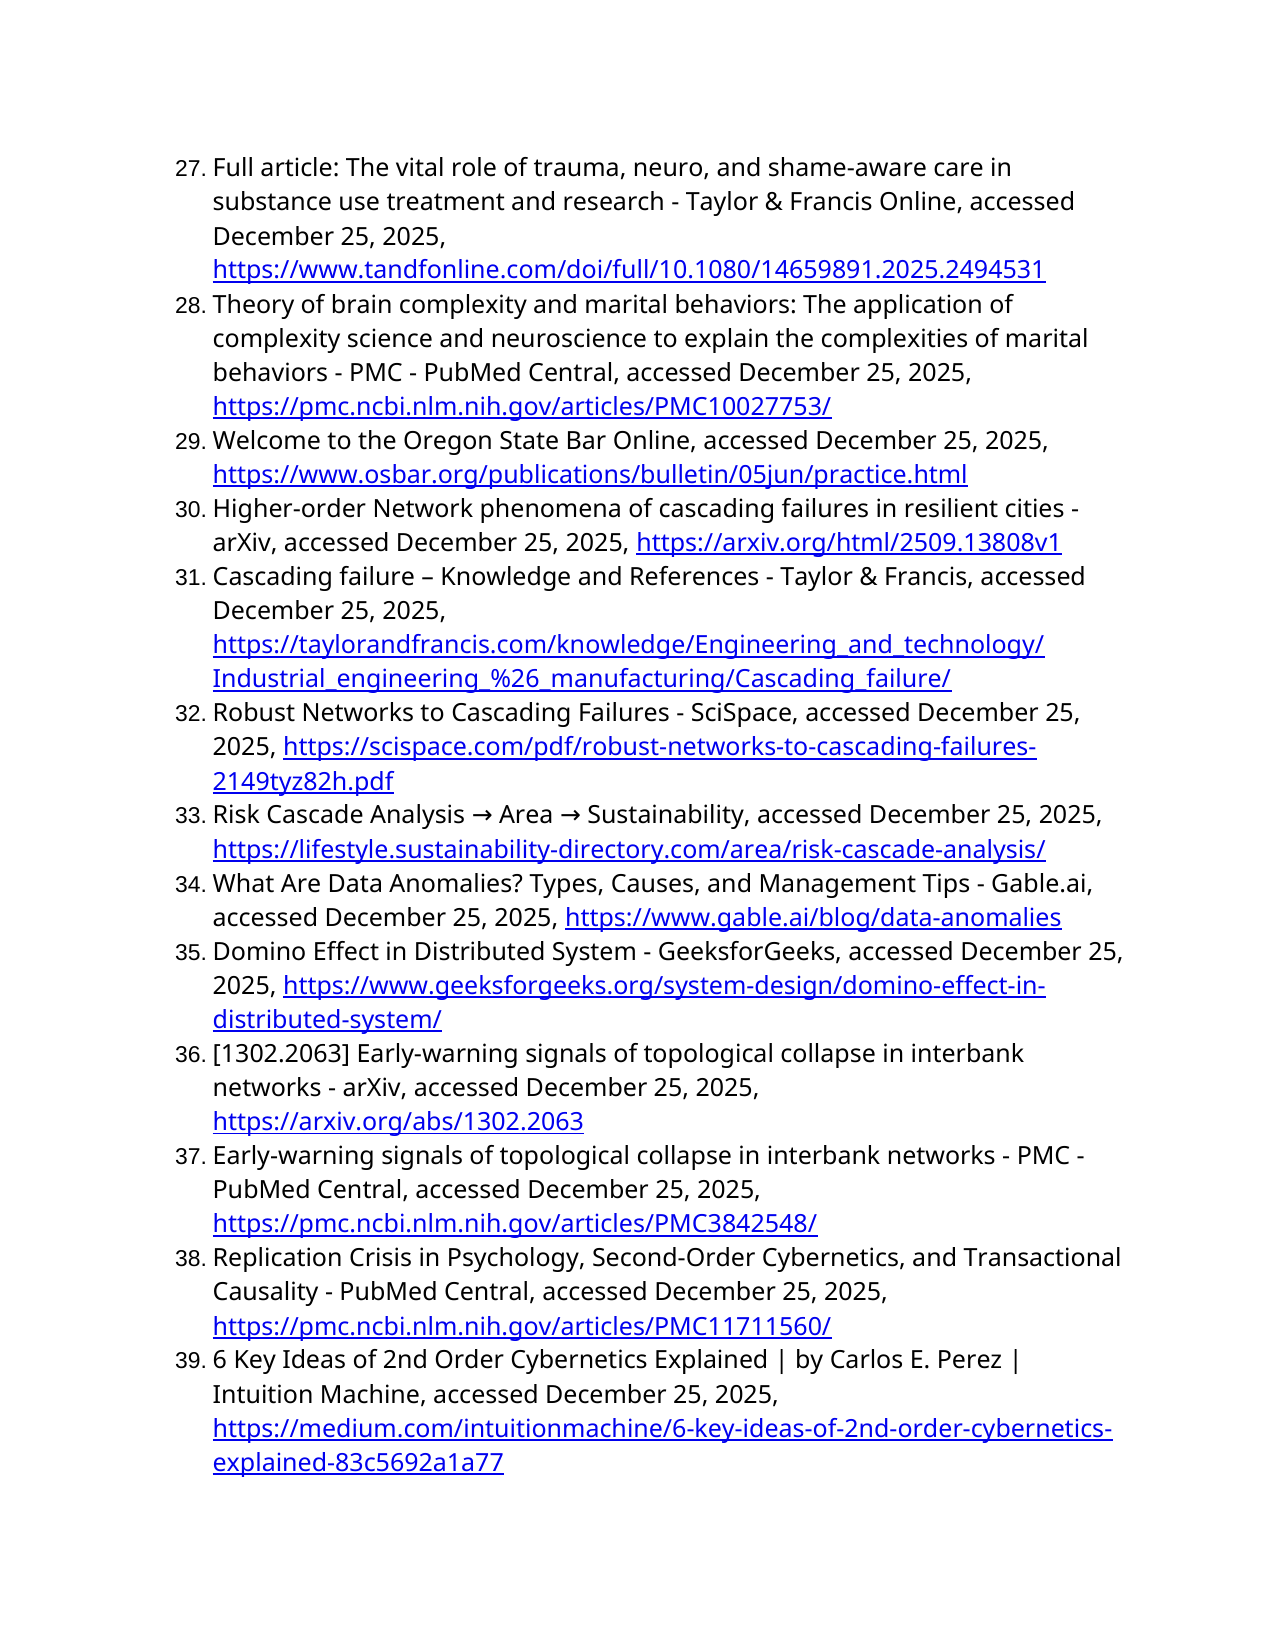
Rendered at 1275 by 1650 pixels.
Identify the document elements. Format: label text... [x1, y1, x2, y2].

list Full article: The vital role of trauma, neuro, and shame-aware care in substance use treatment and research - Taylor & Francis Online, accessed December 25, 2025, https://www.tandfonline.com/doi/full/10.1080/14659891.2025.2494531 [175, 150, 1125, 286]
list Cascading failure – Knowledge and References - Taylor & Francis, accessed December 25, 2025, https://taylorandfrancis.com/knowledge/Engineering_and_technology/Industrial_engineering_%26_manufacturing/Cascading_failure/ [175, 559, 1125, 695]
list Domino Effect in Distributed System - GeeksforGeeks, accessed December 25, 2025, https://www.geeksforgeeks.org/system-design/domino-effect-in-distributed-system/ [175, 933, 1125, 1036]
list Robust Networks to Cascading Failures - SciSpace, accessed December 25, 2025, https://scispace.com/pdf/robust-networks-to-cascading-failures-2149tyz82h.pdf [175, 695, 1125, 797]
list Theory of brain complexity and marital behaviors: The application of complexity science and neuroscience to explain the complexities of marital behaviors - PMC - PubMed Central, accessed December 25, 2025, https://pmc.ncbi.nlm.nih.gov/articles/PMC10027753/ [175, 286, 1125, 422]
list Risk Cascade Analysis → Area → Sustainability, accessed December 25, 2025, https://lifestyle.sustainability-directory.com/area/risk-cascade-analysis/ [175, 797, 1125, 865]
list Replication Crisis in Psychology, Second-Order Cybernetics, and Transactional Causality - PubMed Central, accessed December 25, 2025, https://pmc.ncbi.nlm.nih.gov/articles/PMC11711560/ [175, 1240, 1125, 1342]
list Higher-order Network phenomena of cascading failures in resilient cities - arXiv, accessed December 25, 2025, https://arxiv.org/html/2509.13808v1 [175, 491, 1125, 559]
list What Are Data Anomalies? Types, Causes, and Management Tips - Gable.ai, accessed December 25, 2025, https://www.gable.ai/blog/data-anomalies [175, 865, 1125, 933]
list 6 Key Ideas of 2nd Order Cybernetics Explained | by Carlos E. Perez | Intuition Machine, accessed December 25, 2025, https://medium.com/intuitionmachine/6-key-ideas-of-2nd-order-cybernetics-explained-83c5692a1a77 [175, 1342, 1125, 1478]
list [1302.2063] Early-warning signals of topological collapse in interbank networks - arXiv, accessed December 25, 2025, https://arxiv.org/abs/1302.2063 [175, 1036, 1125, 1138]
list Early-warning signals of topological collapse in interbank networks - PMC - PubMed Central, accessed December 25, 2025, https://pmc.ncbi.nlm.nih.gov/articles/PMC3842548/ [175, 1138, 1125, 1240]
list Welcome to the Oregon State Bar Online, accessed December 25, 2025, https://www.osbar.org/publications/bulletin/05jun/practice.html [175, 422, 1125, 491]
